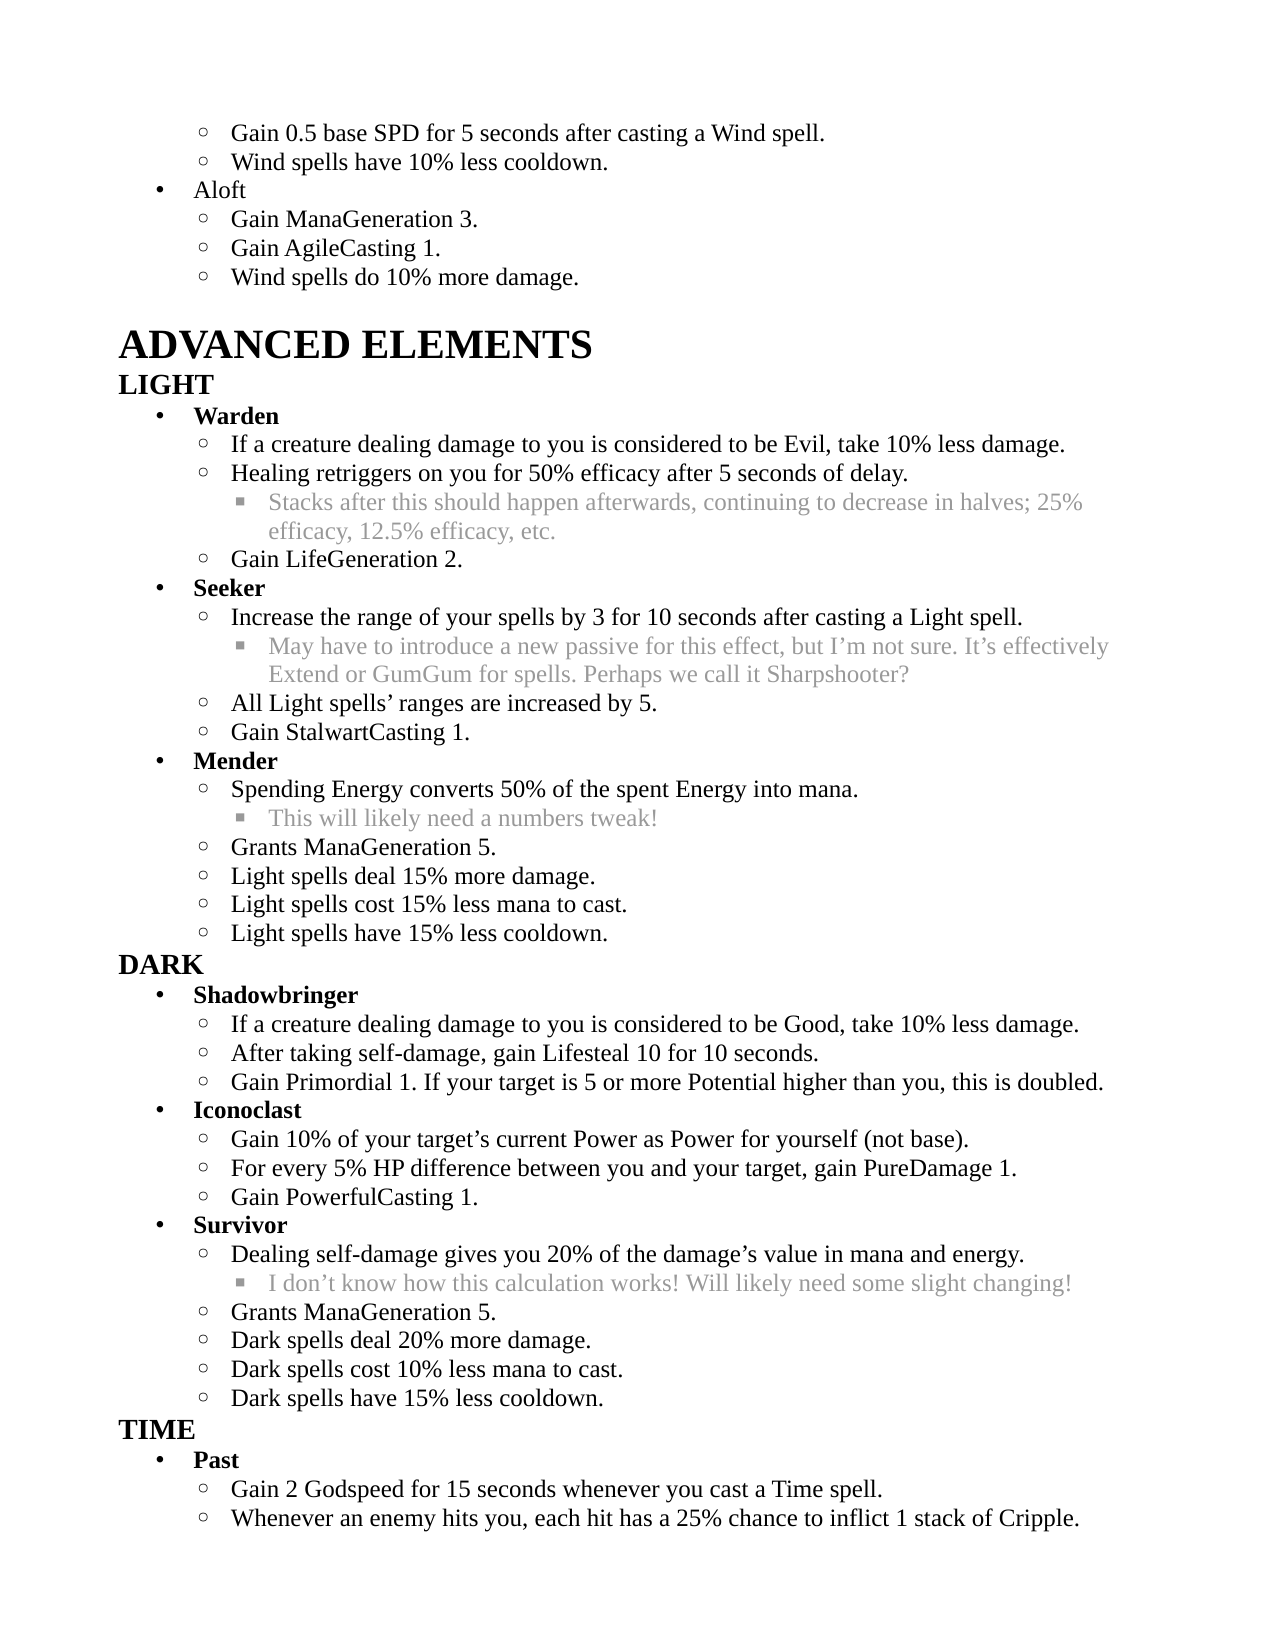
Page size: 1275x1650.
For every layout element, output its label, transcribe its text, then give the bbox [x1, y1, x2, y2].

text ADVANCED ELEMENTS [118, 319, 1157, 367]
list Aloft [156, 176, 1157, 204]
list Dealing self-damage gives you 20% of the damage’s value in mana and energy. [193, 1239, 1157, 1268]
list If a creature dealing damage to you is considered to be Good, take 10% less damage. [193, 1009, 1157, 1038]
list Dark spells have 15% less cooldown. [193, 1383, 1157, 1412]
list Grants ManaGeneration 5. [193, 1297, 1157, 1326]
list Warden [156, 401, 1157, 429]
text TIME [118, 1412, 1157, 1445]
list Gain ManaGeneration 3. [193, 204, 1157, 233]
list Grants ManaGeneration 5. [193, 832, 1157, 861]
list Wind spells do 10% more damage. [193, 262, 1157, 291]
list Wind spells have 10% less cooldown. [193, 147, 1157, 176]
text LIGHT [118, 367, 1157, 401]
list Gain StalwartCasting 1. [193, 717, 1157, 746]
list Healing retriggers on you for 50% efficacy after 5 seconds of delay. [193, 458, 1157, 487]
list Gain 0.5 base SPD for 5 seconds after casting a Wind spell. [193, 118, 1157, 147]
list Dark spells deal 20% more damage. [193, 1326, 1157, 1354]
list Increase the range of your spells by 3 for 10 seconds after casting a Light spell. [193, 602, 1157, 631]
list Seeker [156, 573, 1157, 602]
list Gain 2 Godspeed for 15 seconds whenever you cast a Time spell. [193, 1474, 1157, 1503]
list May have to introduce a new passive for this effect, but I’m not sure. It’s effectively Extend or GumGum for spells. Perhaps we call it Sharpshooter? [231, 631, 1157, 688]
list Survivor [156, 1211, 1157, 1239]
list Gain PowerfulCasting 1. [193, 1182, 1157, 1211]
list Iconoclast [156, 1096, 1157, 1124]
list Stacks after this should happen afterwards, continuing to decrease in halves; 25% efficacy, 12.5% efficacy, etc. [231, 487, 1157, 544]
list Light spells cost 15% less mana to cast. [193, 889, 1157, 918]
list Shadowbringer [156, 981, 1157, 1009]
list Gain 10% of your target’s current Power as Power for yourself (not base). [193, 1124, 1157, 1153]
list I don’t know how this calculation works! Will likely need some slight changing! [231, 1268, 1157, 1297]
list For every 5% HP difference between you and your target, gain PureDamage 1. [193, 1153, 1157, 1182]
list Gain LifeGeneration 2. [193, 544, 1157, 573]
list Light spells deal 15% more damage. [193, 861, 1157, 889]
list Dark spells cost 10% less mana to cast. [193, 1354, 1157, 1383]
list Light spells have 15% less cooldown. [193, 918, 1157, 947]
list Past [156, 1445, 1157, 1474]
list Spending Energy converts 50% of the spent Energy into mana. [193, 774, 1157, 803]
list Mender [156, 746, 1157, 774]
text DARK [118, 947, 1157, 981]
list Gain AgileCasting 1. [193, 233, 1157, 262]
list Whenever an enemy hits you, each hit has a 25% chance to inflict 1 stack of Cripple. [193, 1503, 1157, 1532]
list This will likely need a numbers tweak! [231, 803, 1157, 832]
list After taking self-damage, gain Lifesteal 10 for 10 seconds. [193, 1038, 1157, 1067]
list If a creature dealing damage to you is considered to be Evil, take 10% less damage. [193, 429, 1157, 458]
list Gain Primordial 1. If your target is 5 or more Potential higher than you, this is doubled. [193, 1067, 1157, 1096]
list All Light spells’ ranges are increased by 5. [193, 688, 1157, 717]
